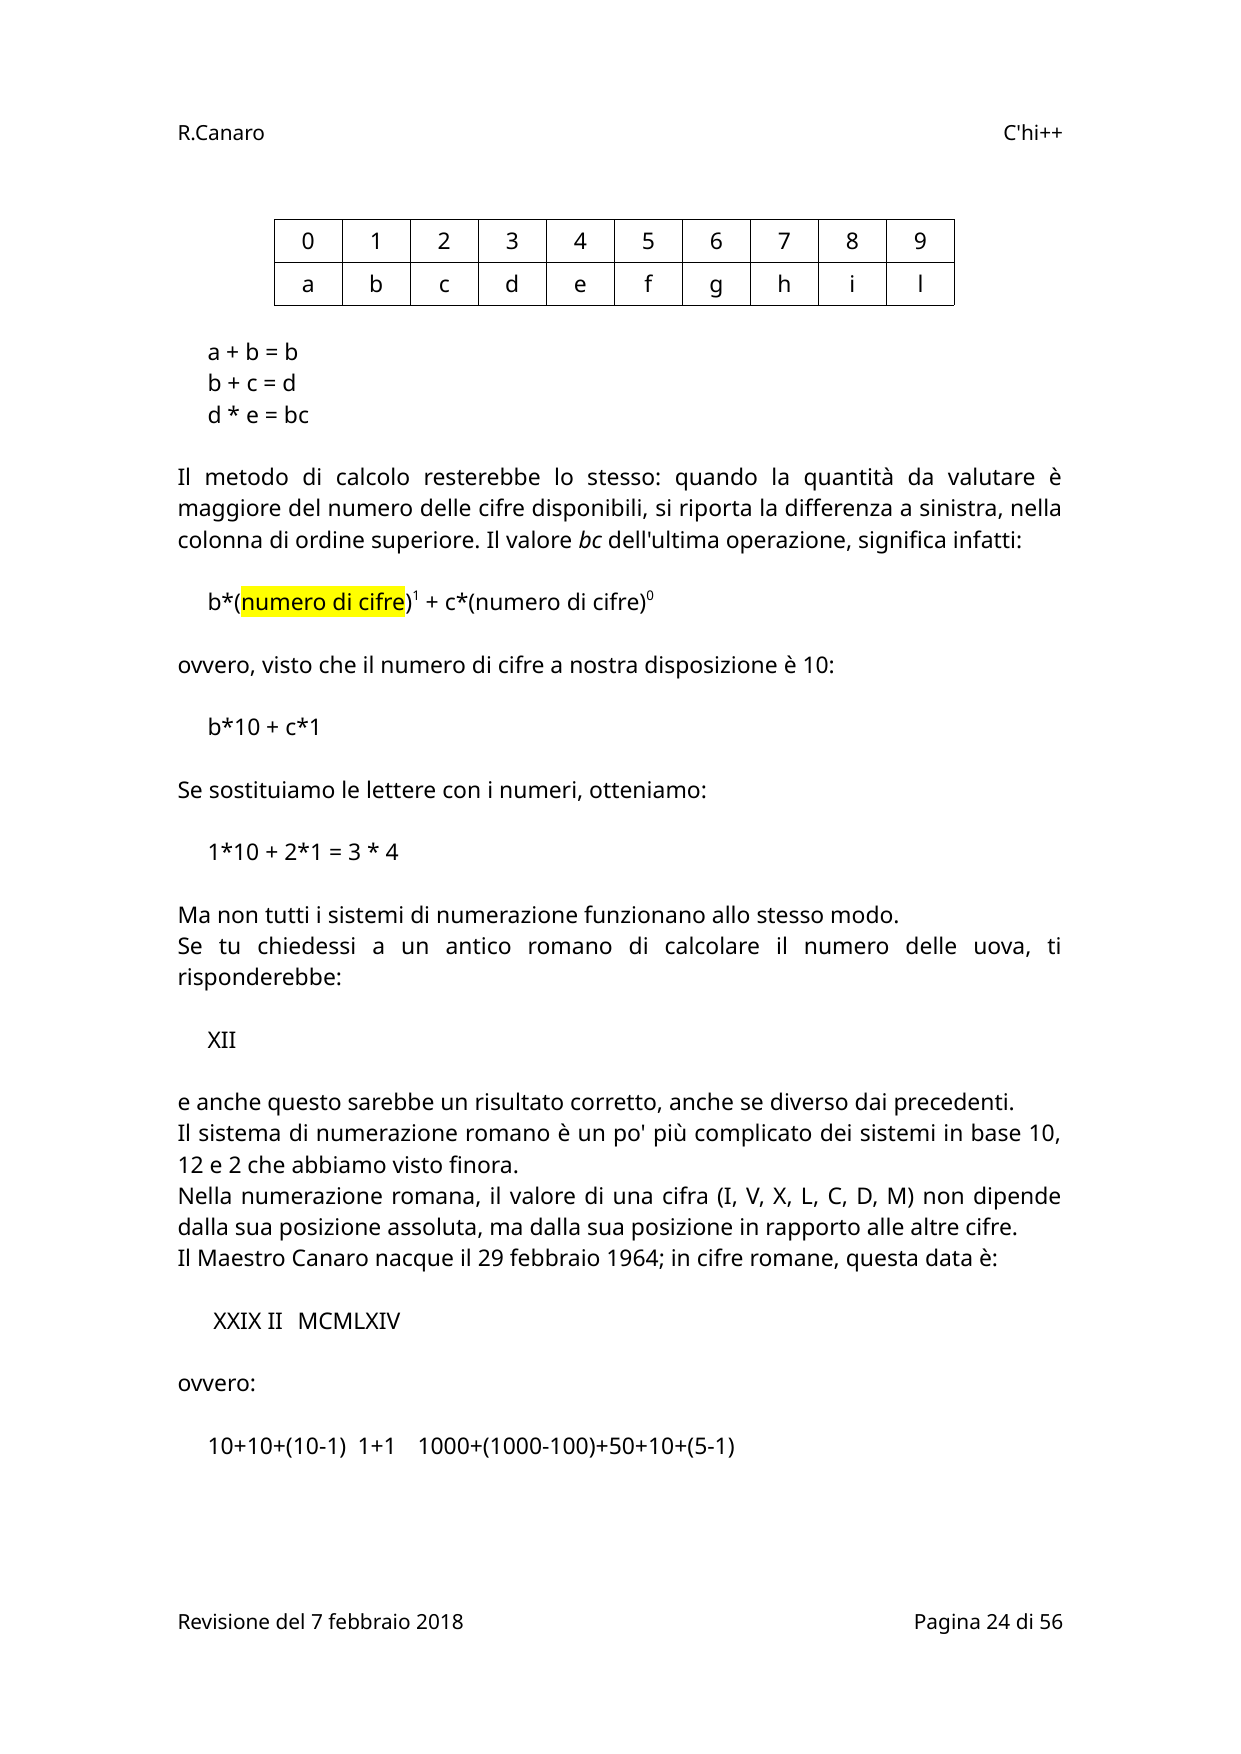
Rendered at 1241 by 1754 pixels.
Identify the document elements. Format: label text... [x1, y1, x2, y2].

table_header 0 [275, 220, 342, 262]
table_header 3 [479, 220, 546, 262]
table_header 7 [751, 220, 818, 262]
text b*10 + c*1 [177, 711, 1063, 742]
table_cell d [479, 263, 546, 305]
table_header 2 [411, 220, 478, 262]
text 10+10+(10-1) 1+1 1000+(1000-100)+50+10+(5-1) [177, 1430, 1063, 1461]
text Se sostituiamo le lettere con i numeri, otteniamo: [177, 774, 1063, 805]
table_header 1 [343, 220, 410, 262]
table_header 5 [615, 220, 682, 262]
text Nella numerazione romana, il valore di una cifra (I, V, X, L, C, D, M) non dipende dalla sua posizione assoluta, ma dalla sua posizione in rapporto alle altre cifre. [177, 1180, 1063, 1242]
text ovvero: [177, 1367, 1063, 1399]
table_cell a [275, 263, 342, 305]
text Il metodo di calcolo resterebbe lo stesso: quando la quantità da valutare è maggiore del numero delle cifre disponibili, si riporta la differenza a sinistra, nella colonna di ordine superiore. Il valore bc dell'ultima operazione, significa infatti: [177, 461, 1063, 555]
table_cell f [615, 263, 682, 305]
text Il Maestro Canaro nacque il 29 febbraio 1964; in cifre romane, questa data è: [177, 1242, 1063, 1274]
text XXIX II MCMLXIV [177, 1305, 1063, 1336]
table_header 4 [547, 220, 614, 262]
text b + c = d [207, 367, 1063, 399]
table_header 6 [683, 220, 750, 262]
table_cell b [343, 263, 410, 305]
table_cell i [819, 263, 886, 305]
table_cell h [751, 263, 818, 305]
text 1*10 + 2*1 = 3 * 4 [177, 836, 1063, 867]
text a + b = b [207, 336, 1063, 367]
table_cell c [411, 263, 478, 305]
text ovvero, visto che il numero di cifre a nostra disposizione è 10: [177, 649, 1063, 680]
text Se tu chiedessi a un antico romano di calcolare il numero delle uova, ti risponderebbe: [177, 930, 1063, 992]
text Ma non tutti i sistemi di numerazione funzionano allo stesso modo. [177, 899, 1063, 930]
text d * e = bc [207, 399, 1063, 430]
table_cell l [887, 263, 954, 305]
text XII [177, 1024, 1063, 1055]
text b*(numero di cifre)1 + c*(numero di cifre)0 [177, 586, 1063, 617]
text e anche questo sarebbe un risultato corretto, anche se diverso dai precedenti. [177, 1086, 1063, 1117]
text Il sistema di numerazione romano è un po' più complicato dei sistemi in base 10, 12 e 2 che abbiamo visto finora. [177, 1117, 1063, 1180]
table_header 9 [887, 220, 954, 262]
table_cell e [547, 263, 614, 305]
table_cell g [683, 263, 750, 305]
table_header 8 [819, 220, 886, 262]
